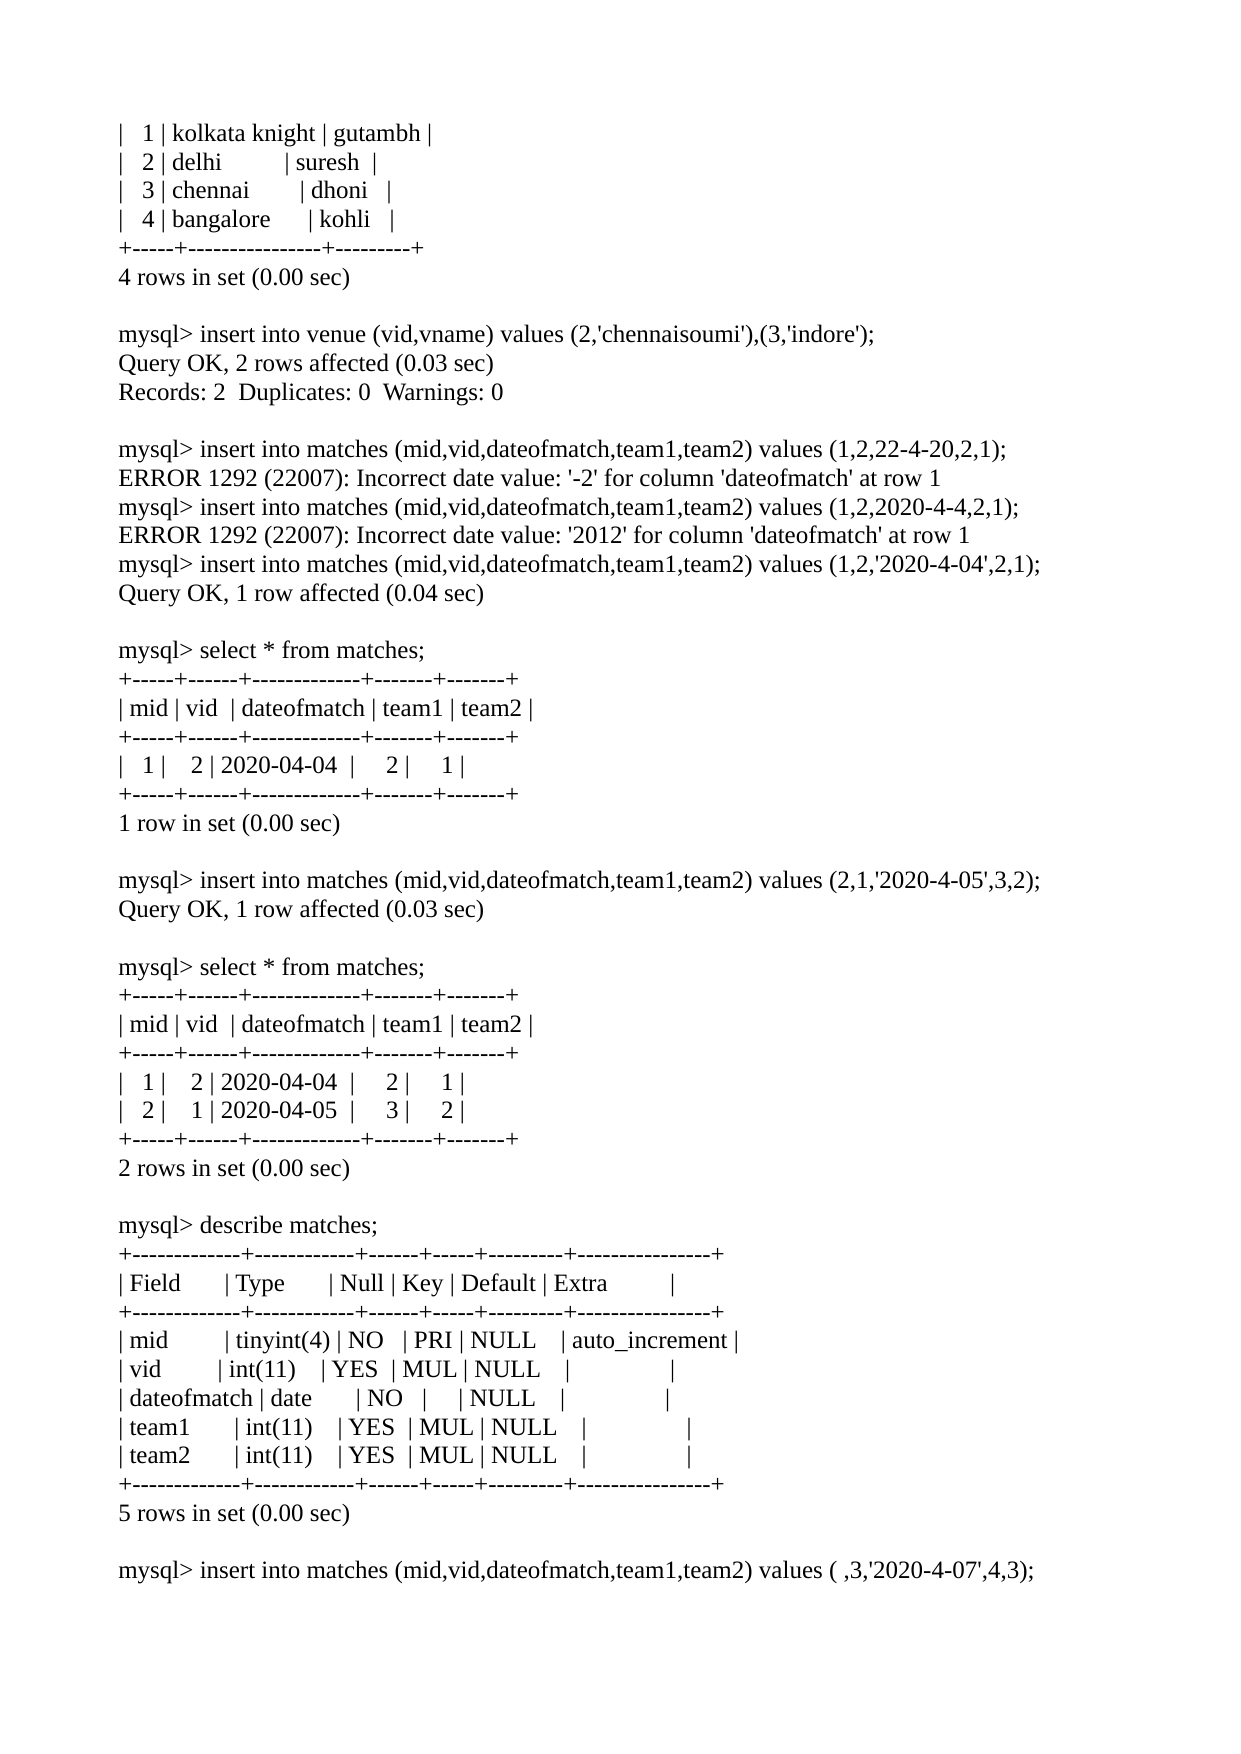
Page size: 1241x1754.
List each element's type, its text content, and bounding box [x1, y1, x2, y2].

text | 2 | 1 | 2020-04-05 | 3 | 2 | [118, 1096, 1122, 1124]
text mysql> select * from matches; [118, 952, 1122, 981]
text +-------------+------------+------+-----+---------+----------------+ [118, 1469, 1122, 1498]
text | team1 | int(11) | YES | MUL | NULL | | [118, 1412, 1122, 1441]
text +-------------+------------+------+-----+---------+----------------+ [118, 1239, 1122, 1268]
text +-----+------+-------------+-------+-------+ [118, 1124, 1122, 1153]
text mysql> describe matches; [118, 1211, 1122, 1239]
text | mid | vid | dateofmatch | team1 | team2 | [118, 1009, 1122, 1038]
text 4 rows in set (0.00 sec) [118, 262, 1122, 291]
text Query OK, 1 row affected (0.04 sec) [118, 578, 1122, 607]
text | 3 | chennai | dhoni | [118, 176, 1122, 204]
text +-----+------+-------------+-------+-------+ [118, 779, 1122, 808]
text | mid | vid | dateofmatch | team1 | team2 | [118, 693, 1122, 722]
text +-----+------+-------------+-------+-------+ [118, 1038, 1122, 1067]
text | dateofmatch | date | NO | | NULL | | [118, 1383, 1122, 1412]
text ERROR 1292 (22007): Incorrect date value: '-2' for column 'dateofmatch' at row 1 [118, 463, 1122, 492]
text mysql> insert into matches (mid,vid,dateofmatch,team1,team2) values (1,2,22-4-20,2,1); [118, 434, 1122, 463]
text mysql> insert into matches (mid,vid,dateofmatch,team1,team2) values (1,2,'2020-4-04',2,1); [118, 549, 1122, 578]
text mysql> insert into matches (mid,vid,dateofmatch,team1,team2) values (2,1,'2020-4-05',3,2); [118, 866, 1122, 894]
text mysql> select * from matches; [118, 636, 1122, 664]
text Query OK, 1 row affected (0.03 sec) [118, 894, 1122, 923]
text | 1 | 2 | 2020-04-04 | 2 | 1 | [118, 1067, 1122, 1096]
text 1 row in set (0.00 sec) [118, 808, 1122, 837]
text | mid | tinyint(4) | NO | PRI | NULL | auto_increment | [118, 1326, 1122, 1354]
text +-----+----------------+---------+ [118, 233, 1122, 262]
text | 1 | 2 | 2020-04-04 | 2 | 1 | [118, 751, 1122, 779]
text | vid | int(11) | YES | MUL | NULL | | [118, 1354, 1122, 1383]
text ERROR 1292 (22007): Incorrect date value: '2012' for column 'dateofmatch' at row 1 [118, 521, 1122, 549]
text | 2 | delhi | suresh | [118, 147, 1122, 176]
text 2 rows in set (0.00 sec) [118, 1153, 1122, 1182]
text mysql> insert into venue (vid,vname) values (2,'chennaisoumi'),(3,'indore'); [118, 319, 1122, 348]
text 5 rows in set (0.00 sec) [118, 1498, 1122, 1527]
text +-----+------+-------------+-------+-------+ [118, 664, 1122, 693]
text mysql> insert into matches (mid,vid,dateofmatch,team1,team2) values ( ,3,'2020-4-07',4,3); [118, 1556, 1122, 1584]
text | 4 | bangalore | kohli | [118, 204, 1122, 233]
text mysql> insert into matches (mid,vid,dateofmatch,team1,team2) values (1,2,2020-4-4,2,1); [118, 492, 1122, 521]
text Records: 2 Duplicates: 0 Warnings: 0 [118, 377, 1122, 406]
text | 1 | kolkata knight | gutambh | [118, 118, 1122, 147]
text +-----+------+-------------+-------+-------+ [118, 722, 1122, 751]
text +-------------+------------+------+-----+---------+----------------+ [118, 1297, 1122, 1326]
text | Field | Type | Null | Key | Default | Extra | [118, 1268, 1122, 1297]
text +-----+------+-------------+-------+-------+ [118, 981, 1122, 1009]
text | team2 | int(11) | YES | MUL | NULL | | [118, 1441, 1122, 1469]
text Query OK, 2 rows affected (0.03 sec) [118, 348, 1122, 377]
